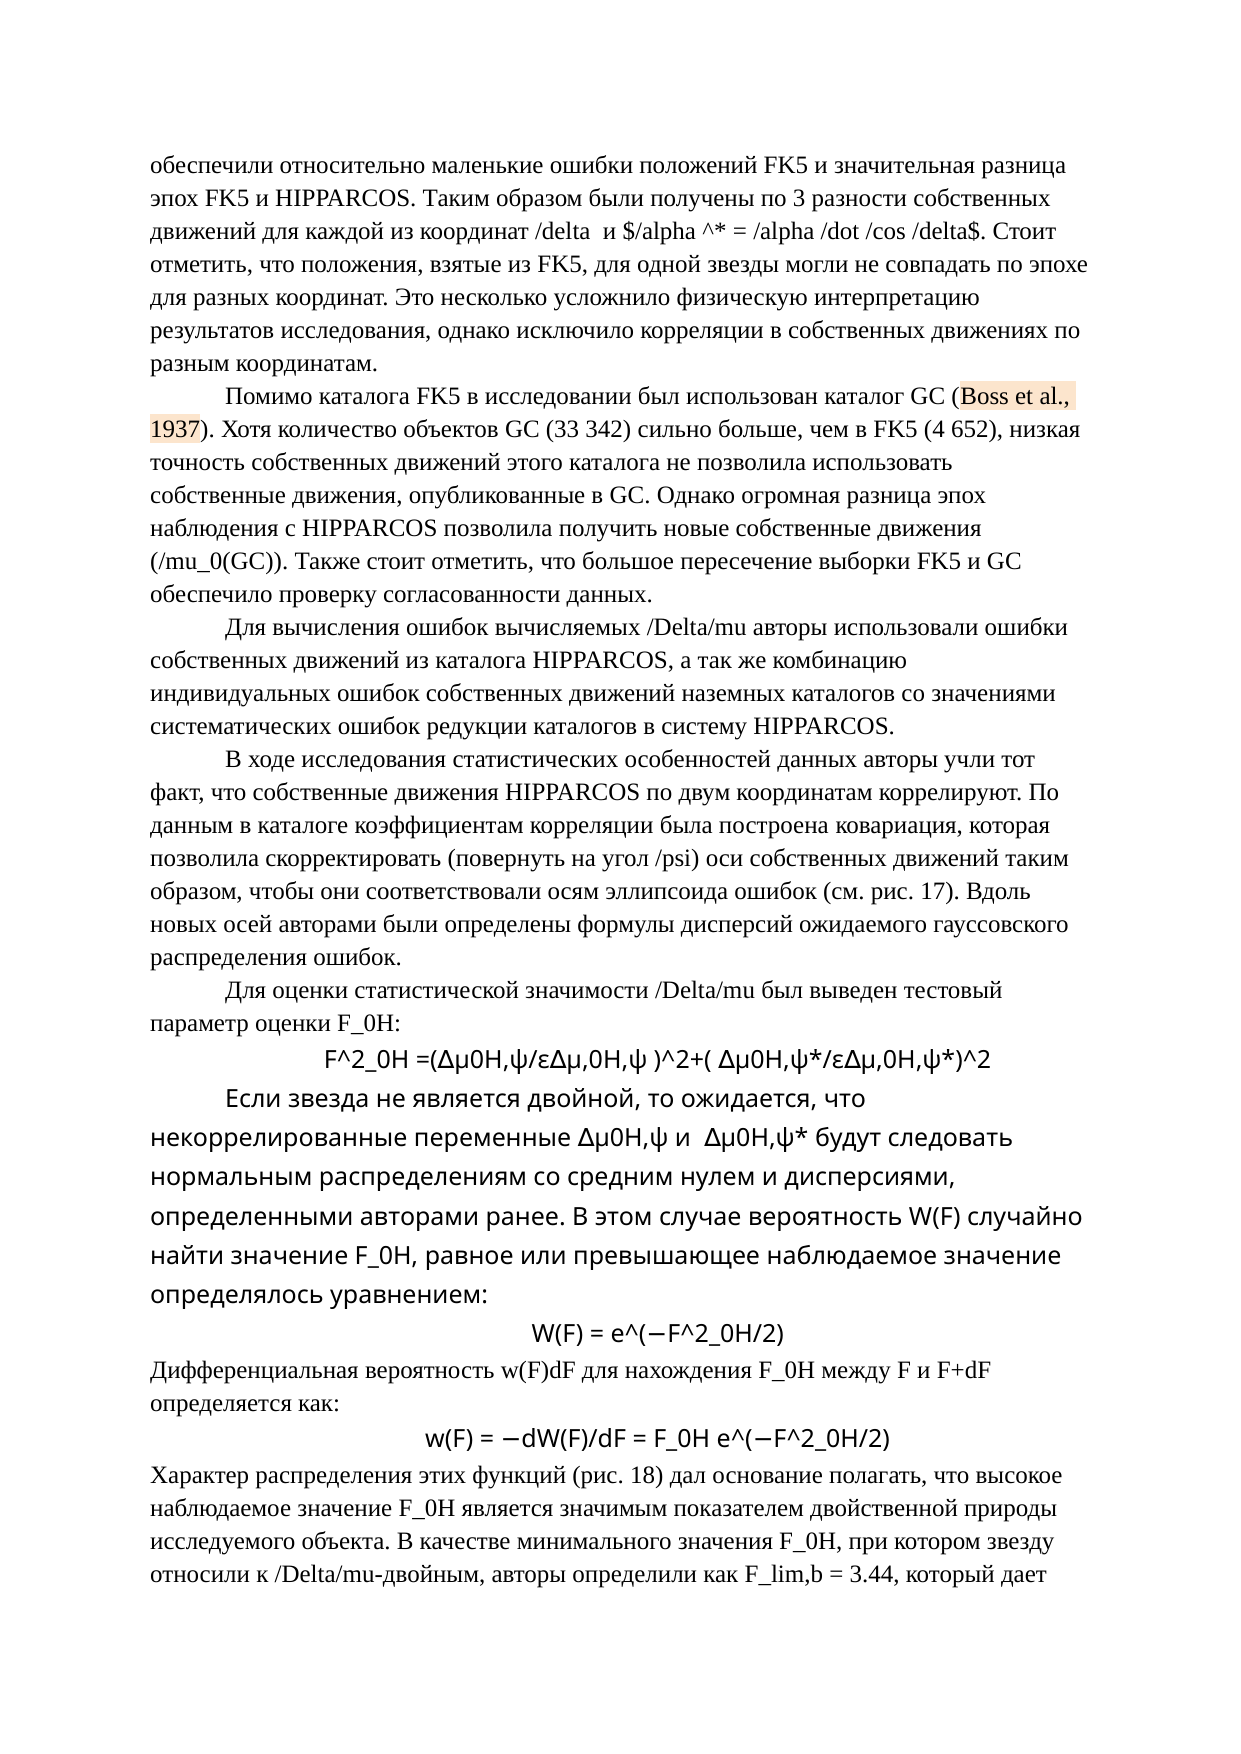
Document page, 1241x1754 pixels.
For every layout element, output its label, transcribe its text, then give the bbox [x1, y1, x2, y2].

text В ходе исследования статистических особенностей данных авторы учли тот факт, что собственные движения HIPPARCOS по двум координатам коррелируют. По данным в каталоге коэффициентам корреляции была построена ковариация, которая позволила скорректировать (повернуть на угол /psi) оси собственных движений таким образом, чтобы они соответствовали осям эллипсоида ошибок (см. рис. 17). Вдоль новых осей авторами были определены формулы дисперсий ожидаемого гауссовского распределения ошибок. [150, 744, 1090, 971]
text Если звезда не является двойной, то ожидается, что некоррелированные переменные ∆µ0H,ψ и ∆µ0H,ψ* будут следовать нормальным распределениям со средним нулем и дисперсиями, определенными авторами ранее. В этом случае вероятность W(F) случайно найти значение F_0H, равное или превышающее наблюдаемое значение определялось уравнением: [150, 1081, 1090, 1311]
text Характер распределения этих функций (рис. 18) дал основание полагать, что высокое наблюдаемое значение F_0H является значимым показателем двойственной природы исследуемого объекта. В качестве минимального значения F_0H, при котором звезду относили к /Delta/mu-двойным, авторы определили как F_lim,b = 3.44, который дает [150, 1460, 1090, 1588]
text Для оценки статистической значимости /Delta/mu был выведен тестовый параметр оценки F_0H: [150, 976, 1090, 1037]
text W(F) = e^(−F^2_0H/2) [150, 1316, 1090, 1350]
text Для вычисления ошибок вычисляемых /Delta/mu авторы использовали ошибки собственных движений из каталога HIPPARCOS, а так же комбинацию индивидуальных ошибок собственных движений наземных каталогов со значениями систематических ошибок редукции каталогов в систему HIPPARCOS. [150, 612, 1090, 740]
text Дифференциальная вероятность w(F)dF для нахождения F_0H между F и F+dF определяется как: [150, 1355, 1090, 1417]
text w(F) = −dW(F)/dF = F_0H e^(−F^2_0H/2) [150, 1421, 1090, 1455]
text F^2_0H =(∆µ0H,ψ/ε∆µ,0H,ψ )^2+( ∆µ0H,ψ*/ε∆µ,0H,ψ*)^2 [150, 1042, 1090, 1076]
text обеспечили относительно маленькие ошибки положений FK5 и значительная разница эпох FK5 и HIPPARCOS. Таким образом были получены по 3 разности собственных движений для каждой из координат /delta и $/alpha ^* = /alpha /dot /cos /delta$. Стоит отметить, что положения, взятые из FK5, для одной звезды могли не совпадать по эпохе для разных координат. Это несколько усложнило физическую интерпретацию результатов исследования, однако исключило корреляции в собственных движениях по разным координатам. [150, 150, 1090, 377]
text Помимо каталога FK5 в исследовании был использован каталог GC (Boss et al., 1937). Хотя количество объектов GC (33 342) сильно больше, чем в FK5 (4 652), низкая точность собственных движений этого каталога не позволила использовать собственные движения, опубликованные в GC. Однако огромная разница эпох наблюдения с HIPPARCOS позволила получить новые собственные движения (/mu_0(GC)). Также стоит отметить, что большое пересечение выборки FK5 и GC обеспечило проверку согласованности данных. [150, 381, 1090, 608]
